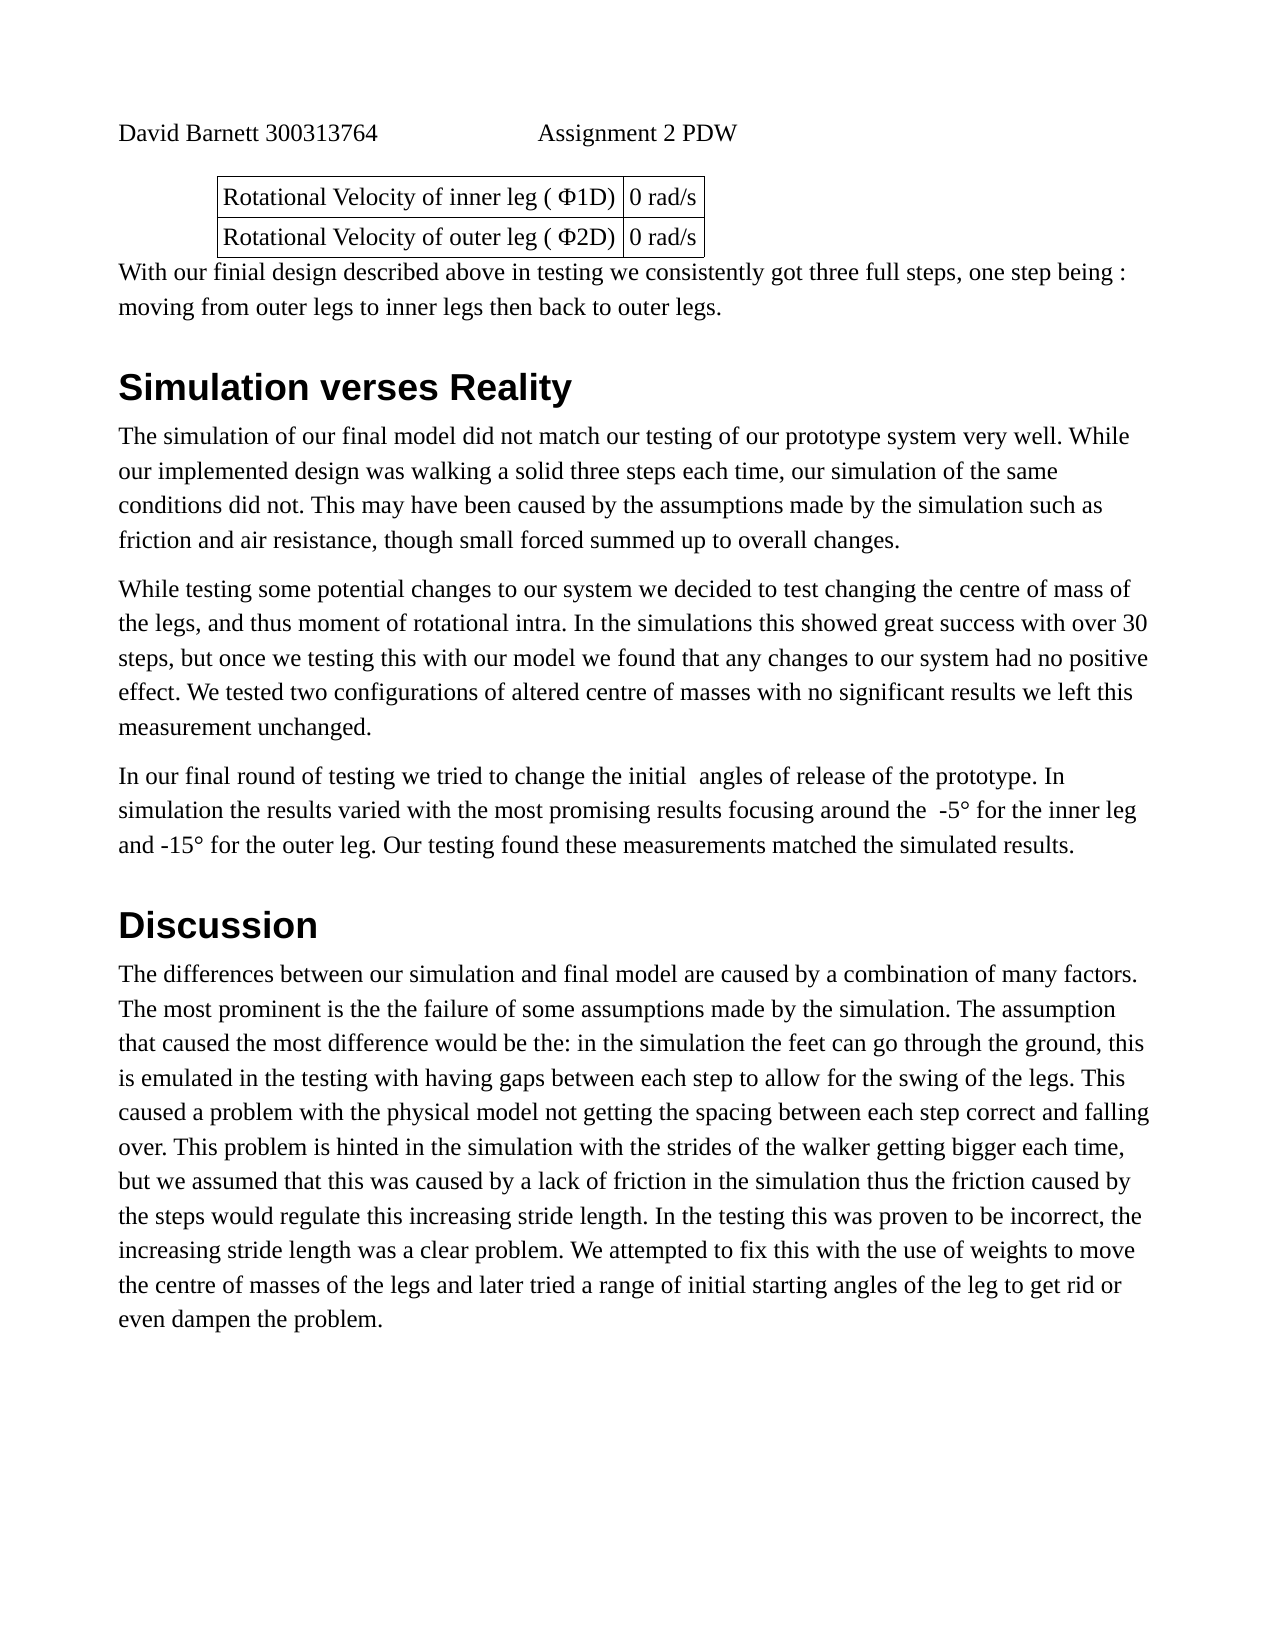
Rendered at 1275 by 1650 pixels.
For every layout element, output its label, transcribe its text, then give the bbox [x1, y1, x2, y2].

text In our final round of testing we tried to change the initial angles of release of the prototype. In simulation the results varied with the most promising results focusing around the -5° for the inner leg and -15° for the outer leg. Our testing found these measurements matched the simulated results. [118, 761, 1157, 858]
subtitle Discussion [118, 904, 1157, 947]
text With our finial design described above in testing we consistently got three full steps, one step being : moving from outer legs to inner legs then back to outer legs. [118, 257, 1157, 320]
table_cell 0 rad/s [624, 177, 704, 217]
table_cell 0 rad/s [624, 218, 704, 257]
table_cell Rotational Velocity of outer leg ( Φ2D) [218, 218, 623, 257]
text While testing some potential changes to our system we decided to test changing the centre of mass of the legs, and thus moment of rotational intra. In the simulations this showed great success with over 30 steps, but once we testing this with our model we found that any changes to our system had no positive effect. We tested two configurations of altered centre of masses with no significant results we left this measurement unchanged. [118, 574, 1157, 740]
subtitle Simulation verses Reality [118, 366, 1157, 409]
table_cell Rotational Velocity of inner leg ( Φ1D) [218, 177, 623, 217]
text The differences between our simulation and final model are caused by a combination of many factors. The most prominent is the the failure of some assumptions made by the simulation. The assumption that caused the most difference would be the: in the simulation the feet can go through the ground, this is emulated in the testing with having gaps between each step to allow for the swing of the legs. This caused a problem with the physical model not getting the spacing between each step correct and falling over. This problem is hinted in the simulation with the strides of the walker getting bigger each time, but we assumed that this was caused by a lack of friction in the simulation thus the friction caused by the steps would regulate this increasing stride length. In the testing this was proven to be incorrect, the increasing stride length was a clear problem. We attempted to fix this with the use of weights to move the centre of masses of the legs and later tried a range of initial starting angles of the leg to get rid or even dampen the problem. [118, 959, 1157, 1333]
text The simulation of our final model did not match our testing of our prototype system very well. While our implemented design was walking a solid three steps each time, our simulation of the same conditions did not. This may have been caused by the assumptions made by the simulation such as friction and air resistance, though small forced summed up to overall changes. [118, 421, 1157, 553]
